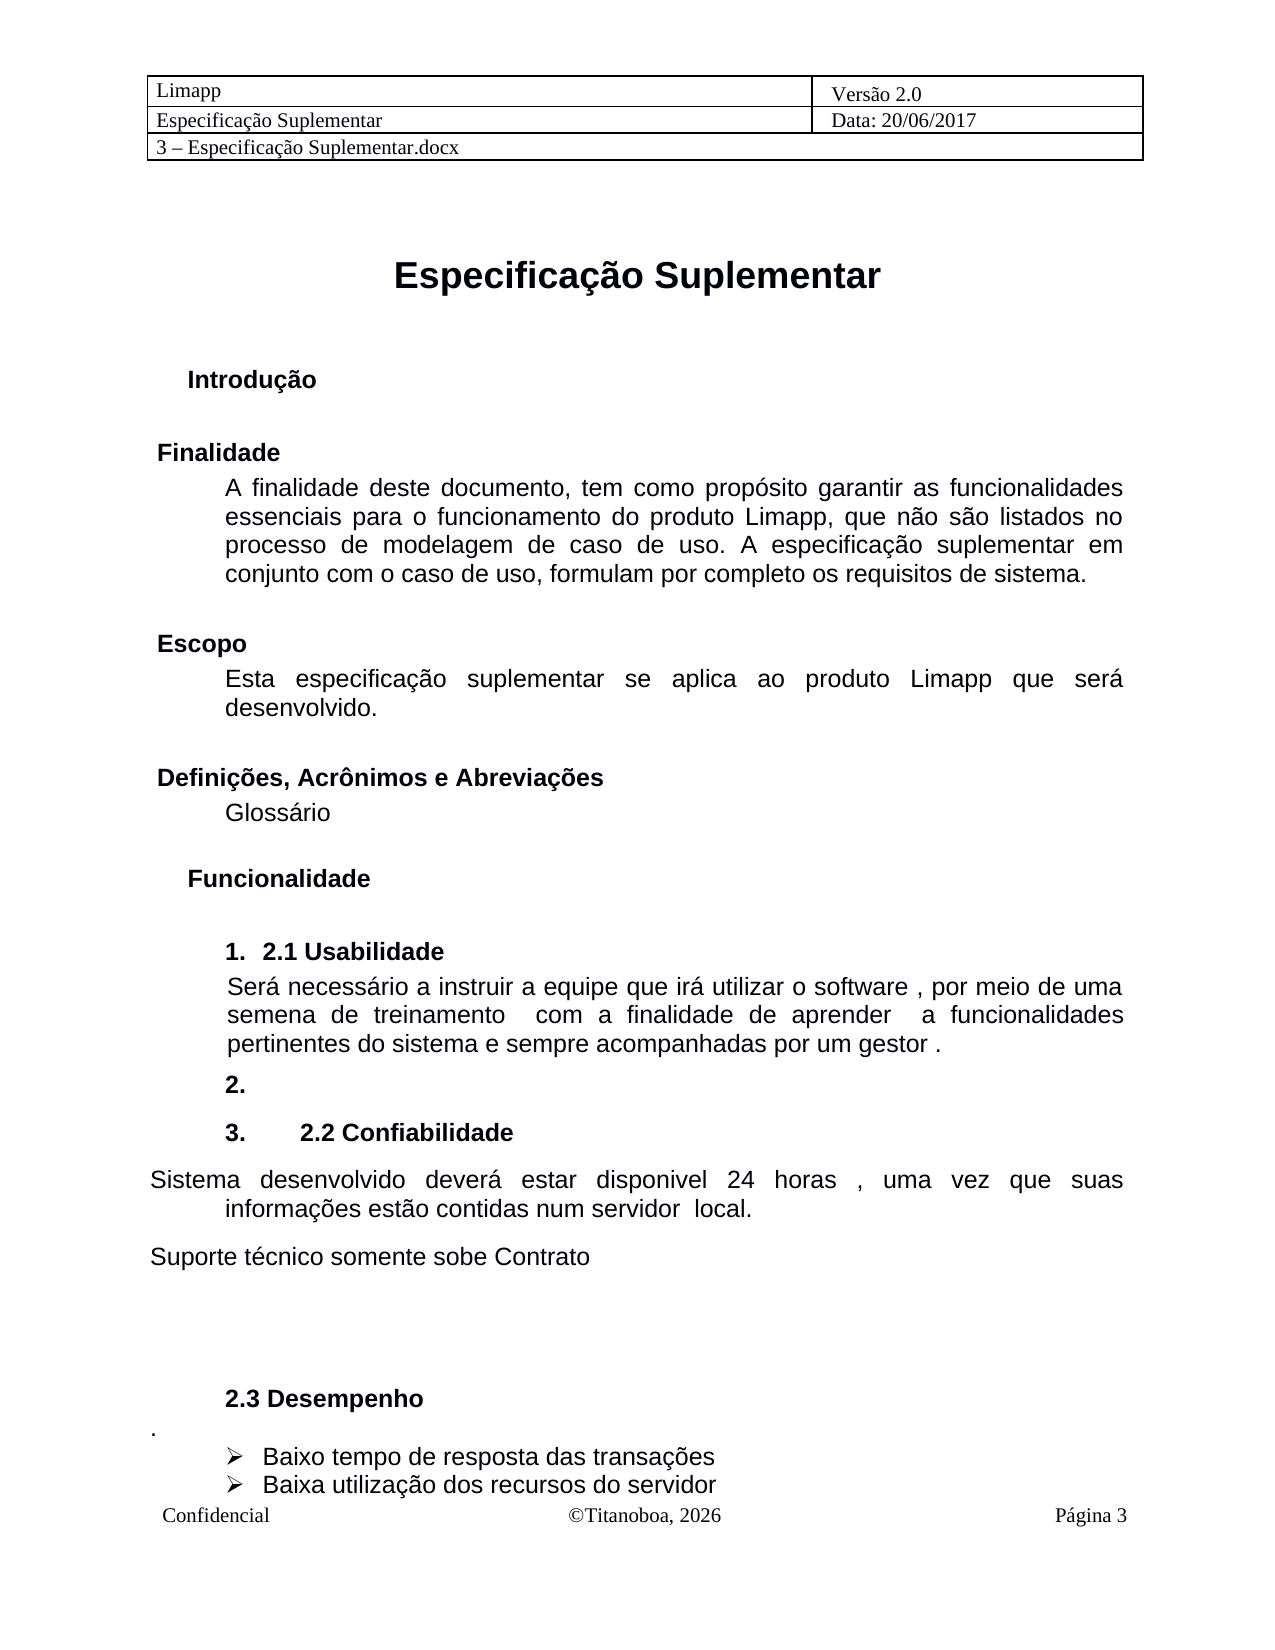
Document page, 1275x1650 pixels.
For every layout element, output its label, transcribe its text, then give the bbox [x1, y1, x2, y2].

subtitle Finalidade [150, 438, 1125, 467]
text 2.3 Desempenho [225, 1384, 1125, 1413]
text A finalidade deste documento, tem como propósito garantir as funcionalidades essenciais para o funcionamento do produto Limapp, que não são listados no processo de modelagem de caso de uso. A especificação suplementar em conjunto com o caso de uso, formulam por completo os requisitos de sistema. [225, 473, 1125, 588]
subtitle Definições, Acrônimos e Abreviações [150, 763, 1125, 792]
subtitle 2.1 Usabilidade [187, 937, 1125, 965]
text Esta especificação suplementar se aplica ao produto Limapp que será desenvolvido. [225, 664, 1125, 722]
text . [150, 1413, 1125, 1442]
subtitle Introdução [187, 365, 1125, 394]
list Baixo tempo de resposta das transações [225, 1442, 1125, 1471]
list Baixa utilização dos recursos do servidor [225, 1471, 1125, 1499]
subtitle Escopo [150, 629, 1125, 658]
text Especificação Suplementar [150, 253, 1125, 297]
subtitle Suporte técnico somente sobe Contrato [150, 1242, 1125, 1270]
text Será necessário a instruir a equipe que irá utilizar o software , por meio de uma semena de treinamento com a finalidade de aprender a funcionalidades pertinentes do sistema e sempre acompanhadas por um gestor . [227, 972, 1125, 1058]
text Glossário [225, 798, 1125, 827]
subtitle Sistema desenvolvido deverá estar disponivel 24 horas , uma vez que suas informações estão contidas num servidor local. [150, 1165, 1125, 1223]
subtitle Funcionalidade [187, 864, 1125, 893]
subtitle 2.2 Confiabilidade [225, 1118, 1125, 1147]
